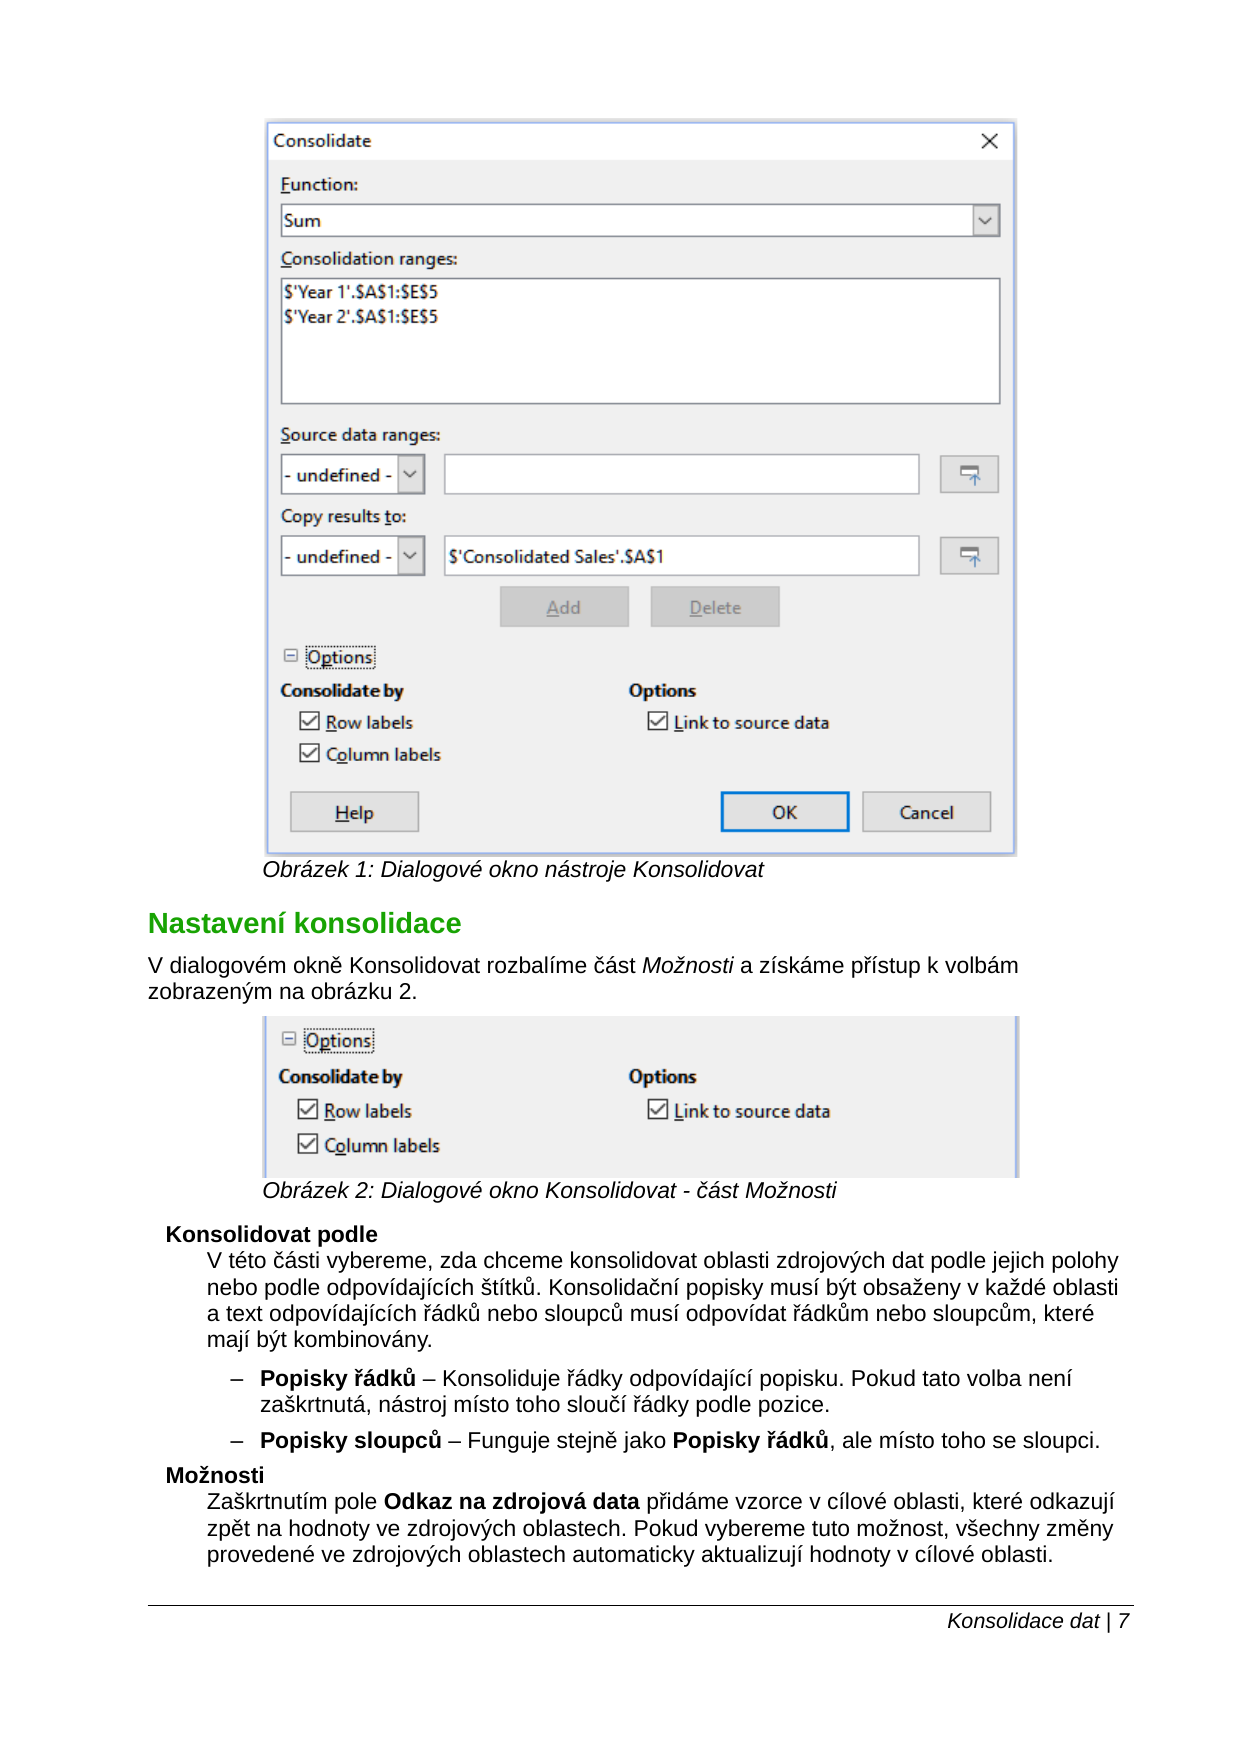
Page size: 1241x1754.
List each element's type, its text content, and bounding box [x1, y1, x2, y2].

text Možnosti [165, 1462, 1134, 1488]
text V dialogovém okně Konsolidovat rozbalíme část Možnosti a získáme přístup k volbám zobrazeným na obrázku 2. [148, 952, 1134, 1004]
text V této části vybereme, zda chceme konsolidovat oblasti zdrojových dat podle jejich polohy nebo podle odpovídajících štítků. Konsolidační popisky musí být obsaženy v každé oblasti a text odpovídajících řádků nebo sloupců musí odpovídat řádkům nebo sloupcům, které mají být kombinovány. [207, 1247, 1134, 1353]
text Zaškrtnutím pole Odkaz na zdrojová data přidáme vzorce v cílové oblasti, které odkazují zpět na hodnoty ve zdrojových oblastech. Pokud vybereme tuto možnost, všechny změny provedené ve zdrojových oblastech automaticky aktualizují hodnoty v cílové oblasti. [207, 1488, 1134, 1567]
text Obrázek 1: Dialogové okno nástroje Konsolidovat [262, 118, 1020, 883]
picture [264, 118, 1018, 857]
list Popisky sloupců – Funguje stejně jako Popisky řádků, ale místo toho se sloupci. [230, 1427, 1134, 1453]
subtitle Nastavení konsolidace [148, 906, 1134, 940]
picture [262, 1016, 1020, 1178]
text Obrázek 2: Dialogové okno Konsolidovat - část Možnosti [262, 1178, 1019, 1204]
text Konsolidovat podle [165, 1221, 1134, 1247]
list Popisky řádků – Konsoliduje řádky odpovídající popisku. Pokud tato volba není zaškrtnutá, nástroj místo toho sloučí řádky podle pozice. [230, 1365, 1134, 1418]
